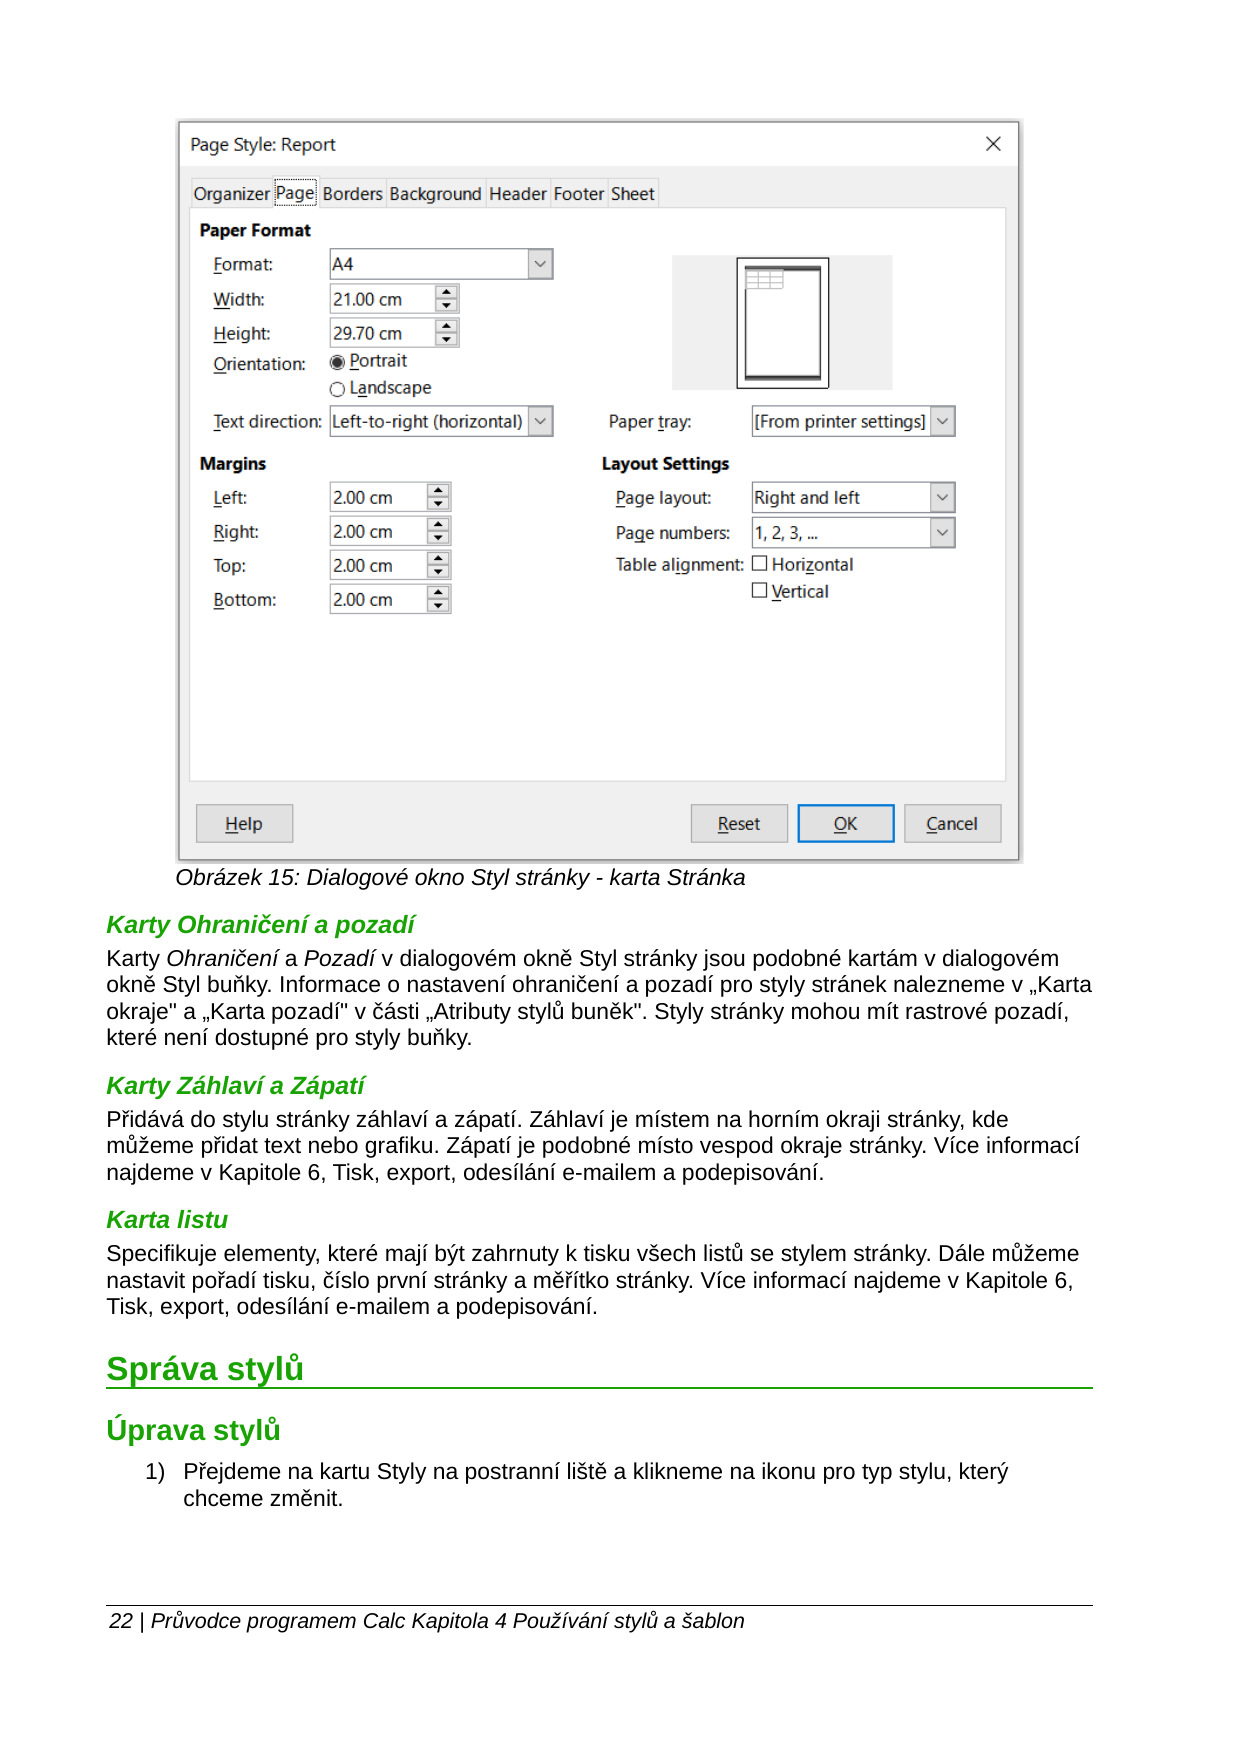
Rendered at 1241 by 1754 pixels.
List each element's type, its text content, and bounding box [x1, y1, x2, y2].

text Karty Ohraničení a Pozadí v dialogovém okně Styl stránky jsou podobné kartám v dialogovém okně Styl buňky. Informace o nastavení ohraničení a pozadí pro styly stránek nalezneme v „karta Ohraničení" a „karta Pozadí" v části „Atributy stylu buňky". Styly stránky mohou mít rastrové pozadí, které není dostupné pro styly buňky. [106, 945, 1093, 1051]
text Specifikuje elementy, které mají být zahrnuty k tisku všech listů se stylem stránky. Dále můžeme nastavit pořadí tisku, číslo první stránky a měřítko stránky. Více informací najdeme v Kapitole 6, Tisk, export, odesílání e-mailem a podepisování. [106, 1240, 1093, 1319]
text Přidává do stylu stránky záhlaví a zápatí. Záhlaví je místem na horním okraji stránky, kde můžeme přidat text nebo grafiku. Zápatí je podobné místo vespod okraje stránky. Více informací najdeme v Kapitole 6, Tisk, export, odesílání e-mailem a podepisování. [106, 1106, 1093, 1185]
picture [175, 118, 1024, 864]
list Přejdeme na kartu Styly na postranní liště a klikneme na ikonu pro typ stylu, který chceme změnit. [165, 1458, 1093, 1511]
subtitle Správa stylů [106, 1349, 1093, 1387]
text Obrázek 15: Dialogové okno Styl stránky - karta Stránka [175, 864, 1024, 890]
subtitle Úprava stylů [106, 1413, 1093, 1446]
subtitle Karty Záhlaví a Zápatí [106, 1071, 1093, 1100]
subtitle Karty Ohraničení a pozadí [106, 910, 1093, 939]
subtitle Karta listu [106, 1206, 1093, 1234]
